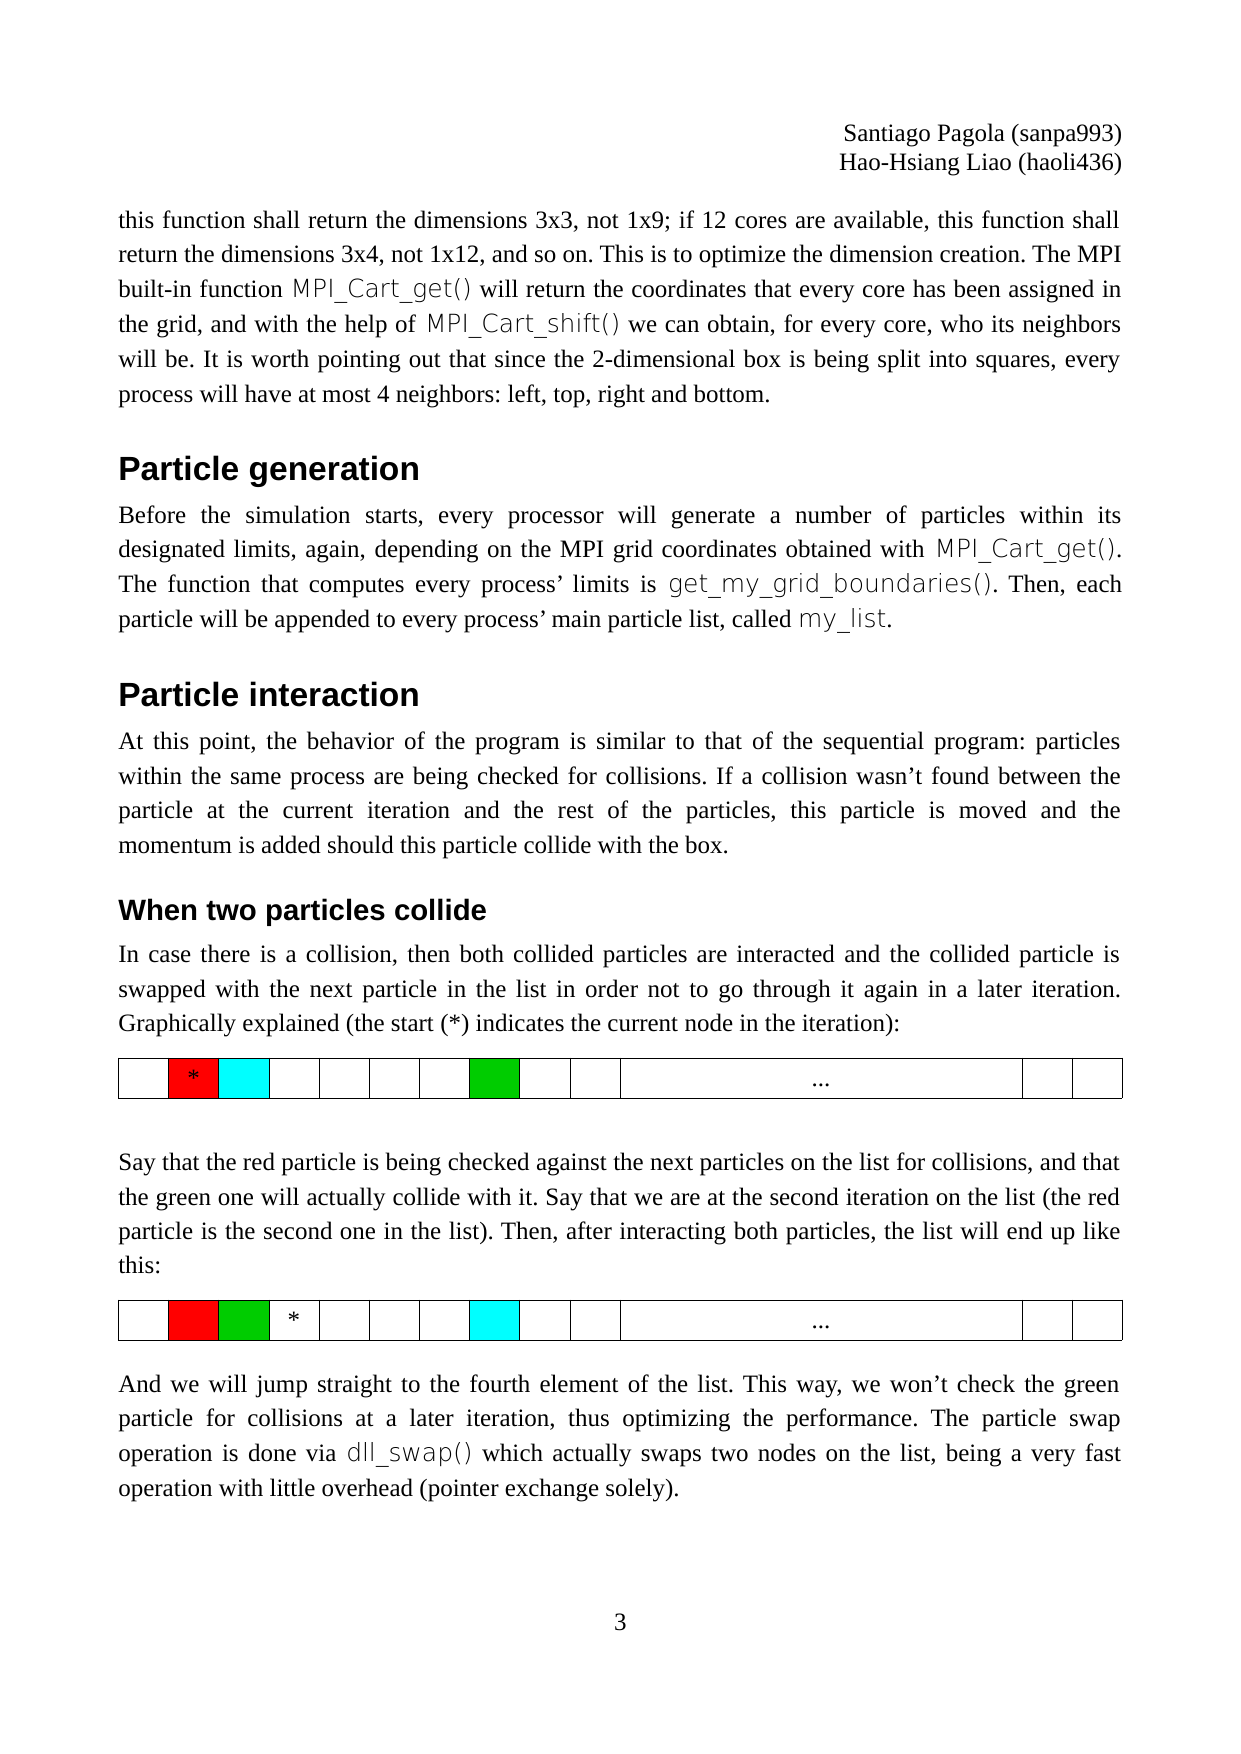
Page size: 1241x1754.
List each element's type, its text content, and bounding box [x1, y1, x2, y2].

text And we will jump straight to the fourth element of the list. This way, we won’t check the green particle for collisions at a later iteration, thus optimizing the performance. The particle swap operation is done via dll_swap() which actually swaps two nodes on the list, being a very fast operation with little overhead (pointer exchange solely). [118, 1369, 1122, 1502]
table_header [571, 1301, 620, 1340]
table_header ... [621, 1059, 1022, 1098]
subtitle Particle interaction [118, 675, 1122, 714]
table_header [470, 1301, 519, 1340]
subtitle Particle generation [118, 449, 1122, 487]
table_header [420, 1301, 469, 1340]
table_header [370, 1059, 419, 1098]
table_header [520, 1301, 570, 1340]
table_header [1073, 1301, 1122, 1340]
table_header [169, 1301, 218, 1340]
table_header [320, 1059, 369, 1098]
table_header [571, 1059, 620, 1098]
table_header ... [621, 1301, 1022, 1340]
table_header [1073, 1059, 1122, 1098]
table_header [1023, 1301, 1072, 1340]
table_header [270, 1059, 319, 1098]
text Before the simulation starts, every processor will generate a number of particles within its designated limits, again, depending on the MPI grid coordinates obtained with MPI_Cart_get(). The function that computes every process’ limits is get_my_grid_boundaries(). Then, each particle will be appended to every process’ main particle list, called my_list. [118, 500, 1122, 634]
table_header [420, 1059, 469, 1098]
table_header [119, 1301, 168, 1340]
table_header * [270, 1301, 319, 1340]
text In case there is a collision, then both collided particles are interacted and the collided particle is swapped with the next particle in the list in order not to go through it again in a later iteration. Graphically explained (the start (*) indicates the current node in the iteration): [118, 939, 1122, 1037]
table_header * [169, 1059, 218, 1098]
text Say that the red particle is being checked against the next particles on the list for collisions, and that the green one will actually collide with it. Say that we are at the second iteration on the list (the red particle is the second one in the list). Then, after interacting both particles, the list will end up like this: [118, 1147, 1122, 1279]
table_header [119, 1059, 168, 1098]
table_header [219, 1301, 269, 1340]
text At this point, the behavior of the program is similar to that of the sequential program: particles within the same process are being checked for collisions. If a collision wasn’t found between the particle at the current iteration and the rest of the particles, this particle is moved and the momentum is added should this particle collide with the box. [118, 726, 1122, 858]
table_header [320, 1301, 369, 1340]
subtitle When two particles collide [118, 893, 1122, 927]
table_header [520, 1059, 570, 1098]
table_header [470, 1059, 519, 1098]
table_header [1023, 1059, 1072, 1098]
table_header [370, 1301, 419, 1340]
text this function shall return the dimensions 3x3, not 1x9; if 12 cores are available, this function shall return the dimensions 3x4, not 1x12, and so on. This is to optimize the dimension creation. The MPI built-in function MPI_Cart_get() will return the coordinates that every core has been assigned in the grid, and with the help of MPI_Cart_shift() we can obtain, for every core, who its neighbors will be. It is worth pointing out that since the 2-dimensional box is being split into squares, every process will have at most 4 neighbors: left, top, right and bottom. [118, 205, 1122, 407]
table_header [219, 1059, 269, 1098]
